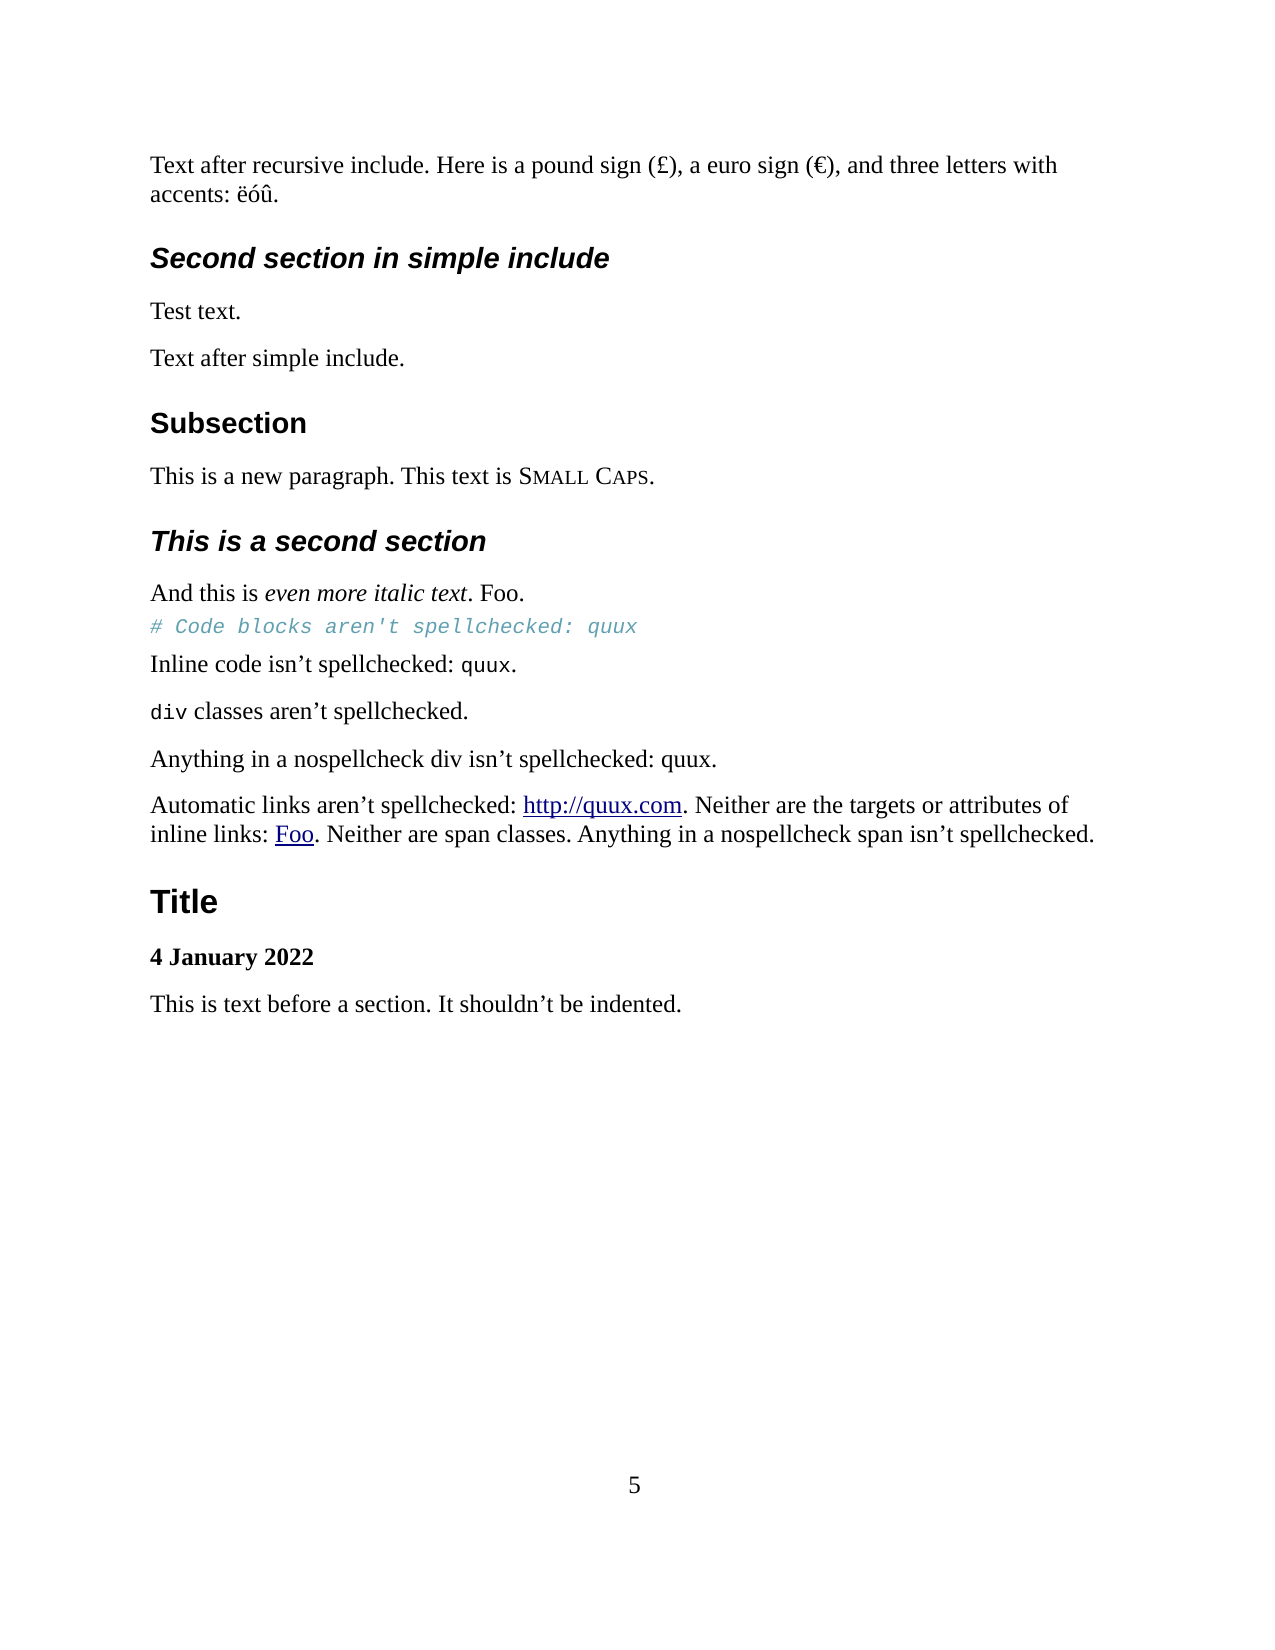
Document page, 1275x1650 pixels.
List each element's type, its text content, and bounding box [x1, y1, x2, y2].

text And this is even more italic text. Foo. [150, 578, 1125, 607]
text This is a new paragraph. This text is Small Caps. [150, 461, 1125, 489]
text This is text before a section. It shouldn’t be indented. [150, 989, 1125, 1017]
subtitle Second section in simple include [150, 241, 1125, 275]
text Inline code isn’t spellchecked: quux. [150, 649, 1125, 678]
text 4 January 2022 [150, 942, 1125, 971]
text Text after recursive include. Here is a pound sign (£), a euro sign (€), and three letters with accents: ëóû. [150, 150, 1125, 207]
text Text after simple include. [150, 343, 1125, 372]
subtitle This is a second section [150, 523, 1125, 557]
text div classes aren’t spellchecked. [150, 696, 1125, 726]
subtitle Title [150, 882, 1125, 921]
text Anything in a nospellcheck div isn’t spellchecked: quux. [150, 744, 1125, 773]
text # Code blocks aren't spellchecked: quux [150, 616, 1125, 640]
text Automatic links aren’t spellchecked: http://quux.com. Neither are the targets or attributes of inline links: Foo. Neither are span classes. Anything in a nospellcheck span isn’t spellchecked. [150, 791, 1125, 848]
subtitle Subsection [150, 406, 1125, 439]
text Test text. [150, 296, 1125, 325]
